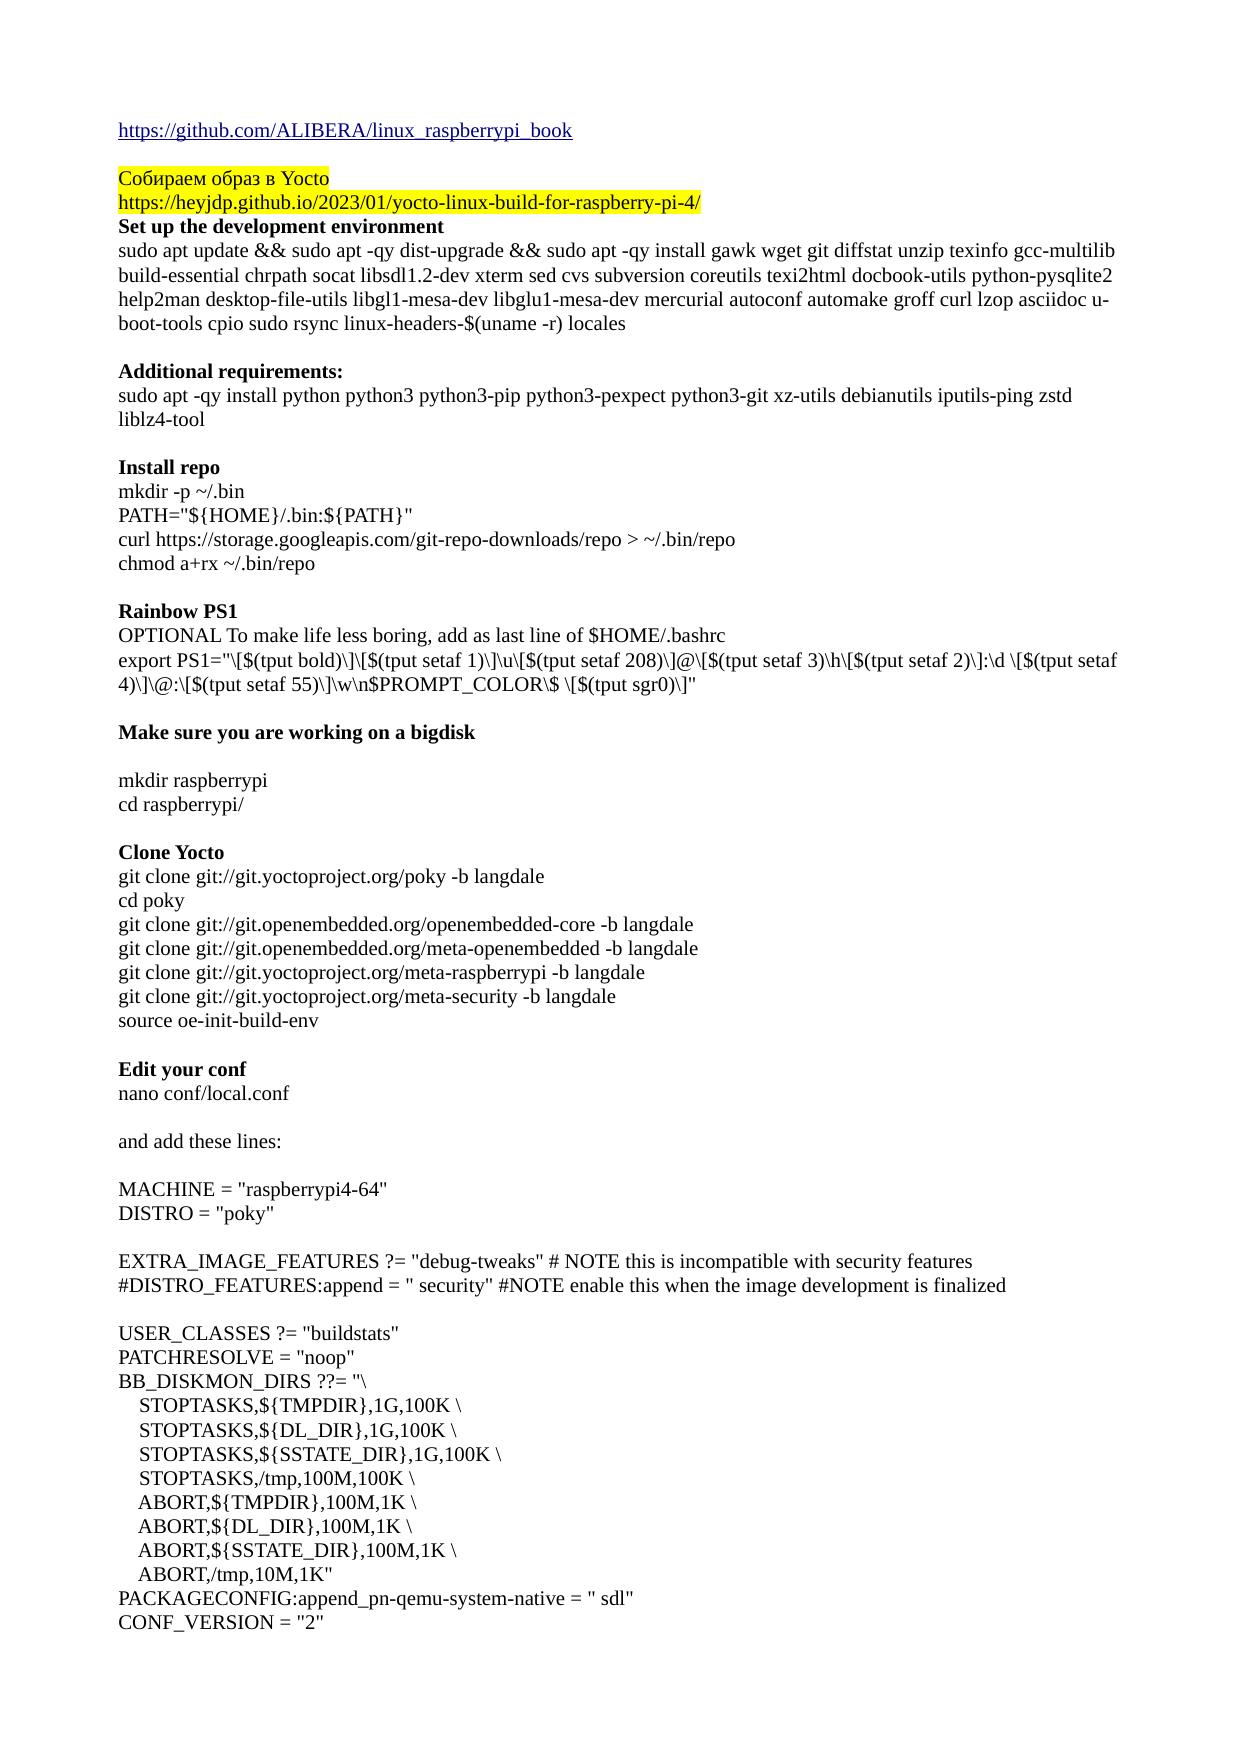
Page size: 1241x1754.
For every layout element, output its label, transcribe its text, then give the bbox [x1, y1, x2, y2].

text cd raspberrypi/ [118, 792, 1122, 816]
text cd poky [118, 888, 1122, 912]
text https://github.com/ALIBERA/linux_raspberrypi_book [118, 118, 1122, 142]
text USER_CLASSES ?= "buildstats" [118, 1321, 1122, 1345]
text PACKAGECONFIG:append_pn-qemu-system-native = " sdl" [118, 1586, 1122, 1610]
text source oe-init-build-env [118, 1008, 1122, 1032]
text git clone git://git.yoctoproject.org/meta-security -b langdale [118, 984, 1122, 1008]
text ABORT,${TMPDIR},100M,1K \ [118, 1490, 1122, 1514]
text Additional requirements: [118, 359, 1122, 383]
text CONF_VERSION = "2" [118, 1610, 1122, 1634]
text https://heyjdp.github.io/2023/01/yocto-linux-build-for-raspberry-pi-4/ [118, 190, 1122, 214]
text git clone git://git.openembedded.org/meta-openembedded -b langdale [118, 936, 1122, 960]
text mkdir -p ~/.bin [118, 479, 1122, 503]
text PATCHRESOLVE = "noop" [118, 1345, 1122, 1369]
text and add these lines: [118, 1129, 1122, 1153]
text git clone git://git.yoctoproject.org/poky -b langdale [118, 864, 1122, 888]
text MACHINE = "raspberrypi4-64" [118, 1177, 1122, 1201]
text Install repo [118, 455, 1122, 479]
text git clone git://git.yoctoproject.org/meta-raspberrypi -b langdale [118, 960, 1122, 984]
text Edit your conf [118, 1057, 1122, 1081]
text ABORT,${SSTATE_DIR},100M,1K \ [118, 1538, 1122, 1562]
text Clone Yocto [118, 840, 1122, 864]
text Собираем образ в Yocto [118, 166, 1122, 190]
text PATH="${HOME}/.bin:${PATH}" [118, 503, 1122, 527]
text #DISTRO_FEATURES:append = " security" #NOTE enable this when the image development is finalized [118, 1273, 1122, 1297]
text STOPTASKS,/tmp,100M,100K \ [118, 1466, 1122, 1490]
text Make sure you are working on a bigdisk [118, 720, 1122, 744]
text Rainbow PS1 [118, 599, 1122, 623]
text STOPTASKS,${SSTATE_DIR},1G,100K \ [118, 1442, 1122, 1466]
text BB_DISKMON_DIRS ??= "\ [118, 1369, 1122, 1393]
text Set up the development environment [118, 214, 1122, 238]
text sudo apt -qy install python python3 python3-pip python3-pexpect python3-git xz-utils debianutils iputils-ping zstd liblz4-tool [118, 383, 1122, 431]
text EXTRA_IMAGE_FEATURES ?= "debug-tweaks" # NOTE this is incompatible with security features [118, 1249, 1122, 1273]
text STOPTASKS,${DL_DIR},1G,100K \ [118, 1417, 1122, 1442]
text export PS1="\[$(tput bold)\]\[$(tput setaf 1)\]\u\[$(tput setaf 208)\]@\[$(tput setaf 3)\h\[$(tput setaf 2)\]:\d \[$(tput setaf 4)\]\@:\[$(tput setaf 55)\]\w\n$PROMPT_COLOR\$ \[$(tput sgr0)\]" [118, 647, 1122, 696]
text mkdir raspberrypi [118, 768, 1122, 792]
text chmod a+rx ~/.bin/repo [118, 551, 1122, 575]
text git clone git://git.openembedded.org/openembedded-core -b langdale [118, 912, 1122, 936]
text nano conf/local.conf [118, 1081, 1122, 1105]
text curl https://storage.googleapis.com/git-repo-downloads/repo > ~/.bin/repo [118, 527, 1122, 551]
text OPTIONAL To make life less boring, add as last line of $HOME/.bashrc [118, 623, 1122, 647]
text ABORT,${DL_DIR},100M,1K \ [118, 1514, 1122, 1538]
text DISTRO = "poky" [118, 1201, 1122, 1225]
text STOPTASKS,${TMPDIR},1G,100K \ [118, 1393, 1122, 1417]
text ABORT,/tmp,10M,1K" [118, 1562, 1122, 1586]
text sudo apt update && sudo apt -qy dist-upgrade && sudo apt -qy install gawk wget git diffstat unzip texinfo gcc-multilib build-essential chrpath socat libsdl1.2-dev xterm sed cvs subversion coreutils texi2html docbook-utils python-pysqlite2 help2man desktop-file-utils libgl1-mesa-dev libglu1-mesa-dev mercurial autoconf automake groff curl lzop asciidoc u-boot-tools cpio sudo rsync linux-headers-$(uname -r) locales [118, 238, 1122, 335]
